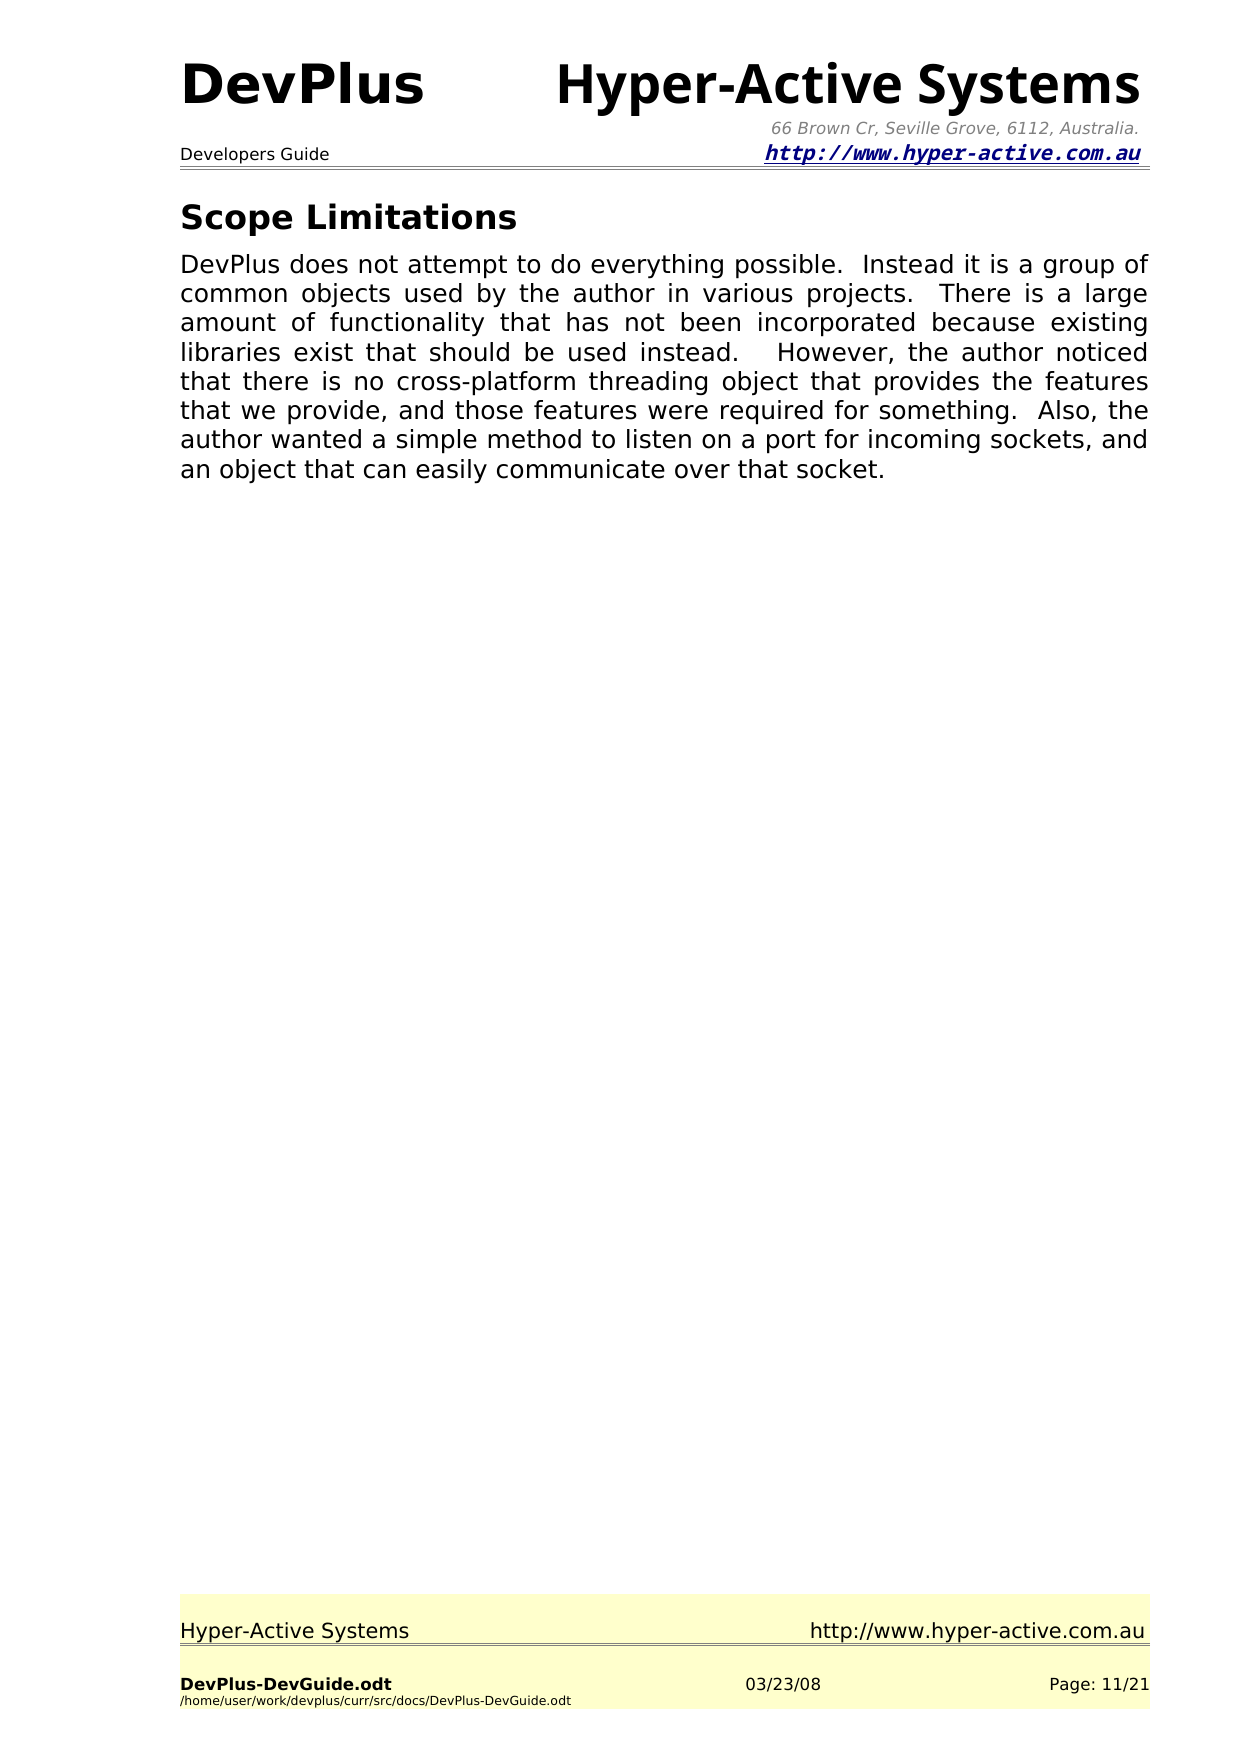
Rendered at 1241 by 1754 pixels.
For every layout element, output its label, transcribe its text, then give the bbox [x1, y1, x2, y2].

text DevPlus does not attempt to do everything possible. Instead it is a group of common objects used by the author in various projects. There is a large amount of functionality that has not been incorporated because existing libraries exist that should be used instead. However, the author noticed that there is no cross-platform threading object that provides the features that we provide, and those features were required for something. Also, the author wanted a simple method to listen on a port for incoming sockets, and an object that can easily communicate over that socket. [180, 250, 1150, 484]
subtitle Scope Limitations [180, 198, 1150, 237]
